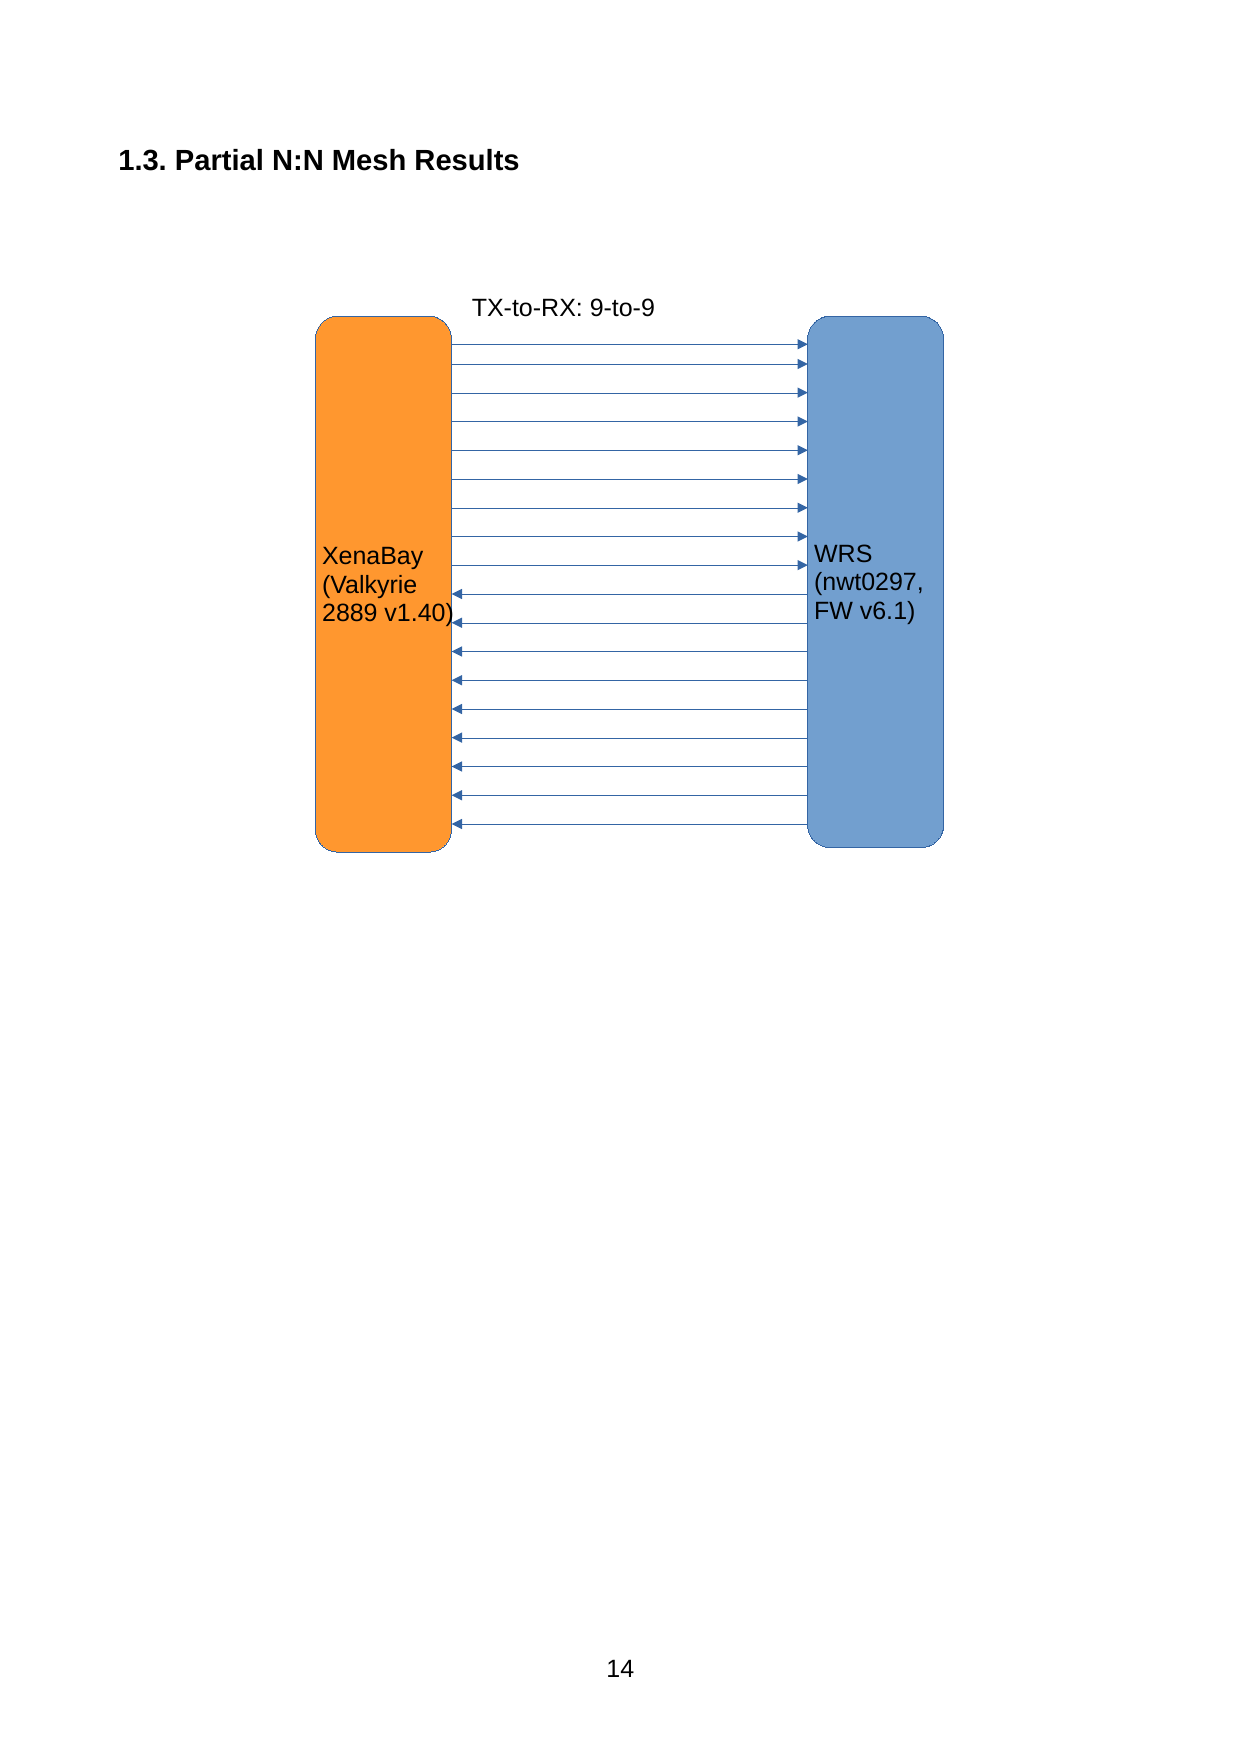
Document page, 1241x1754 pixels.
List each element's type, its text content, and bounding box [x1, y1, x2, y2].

subtitle 1.3. Partial N:N Mesh Results [118, 143, 1122, 177]
